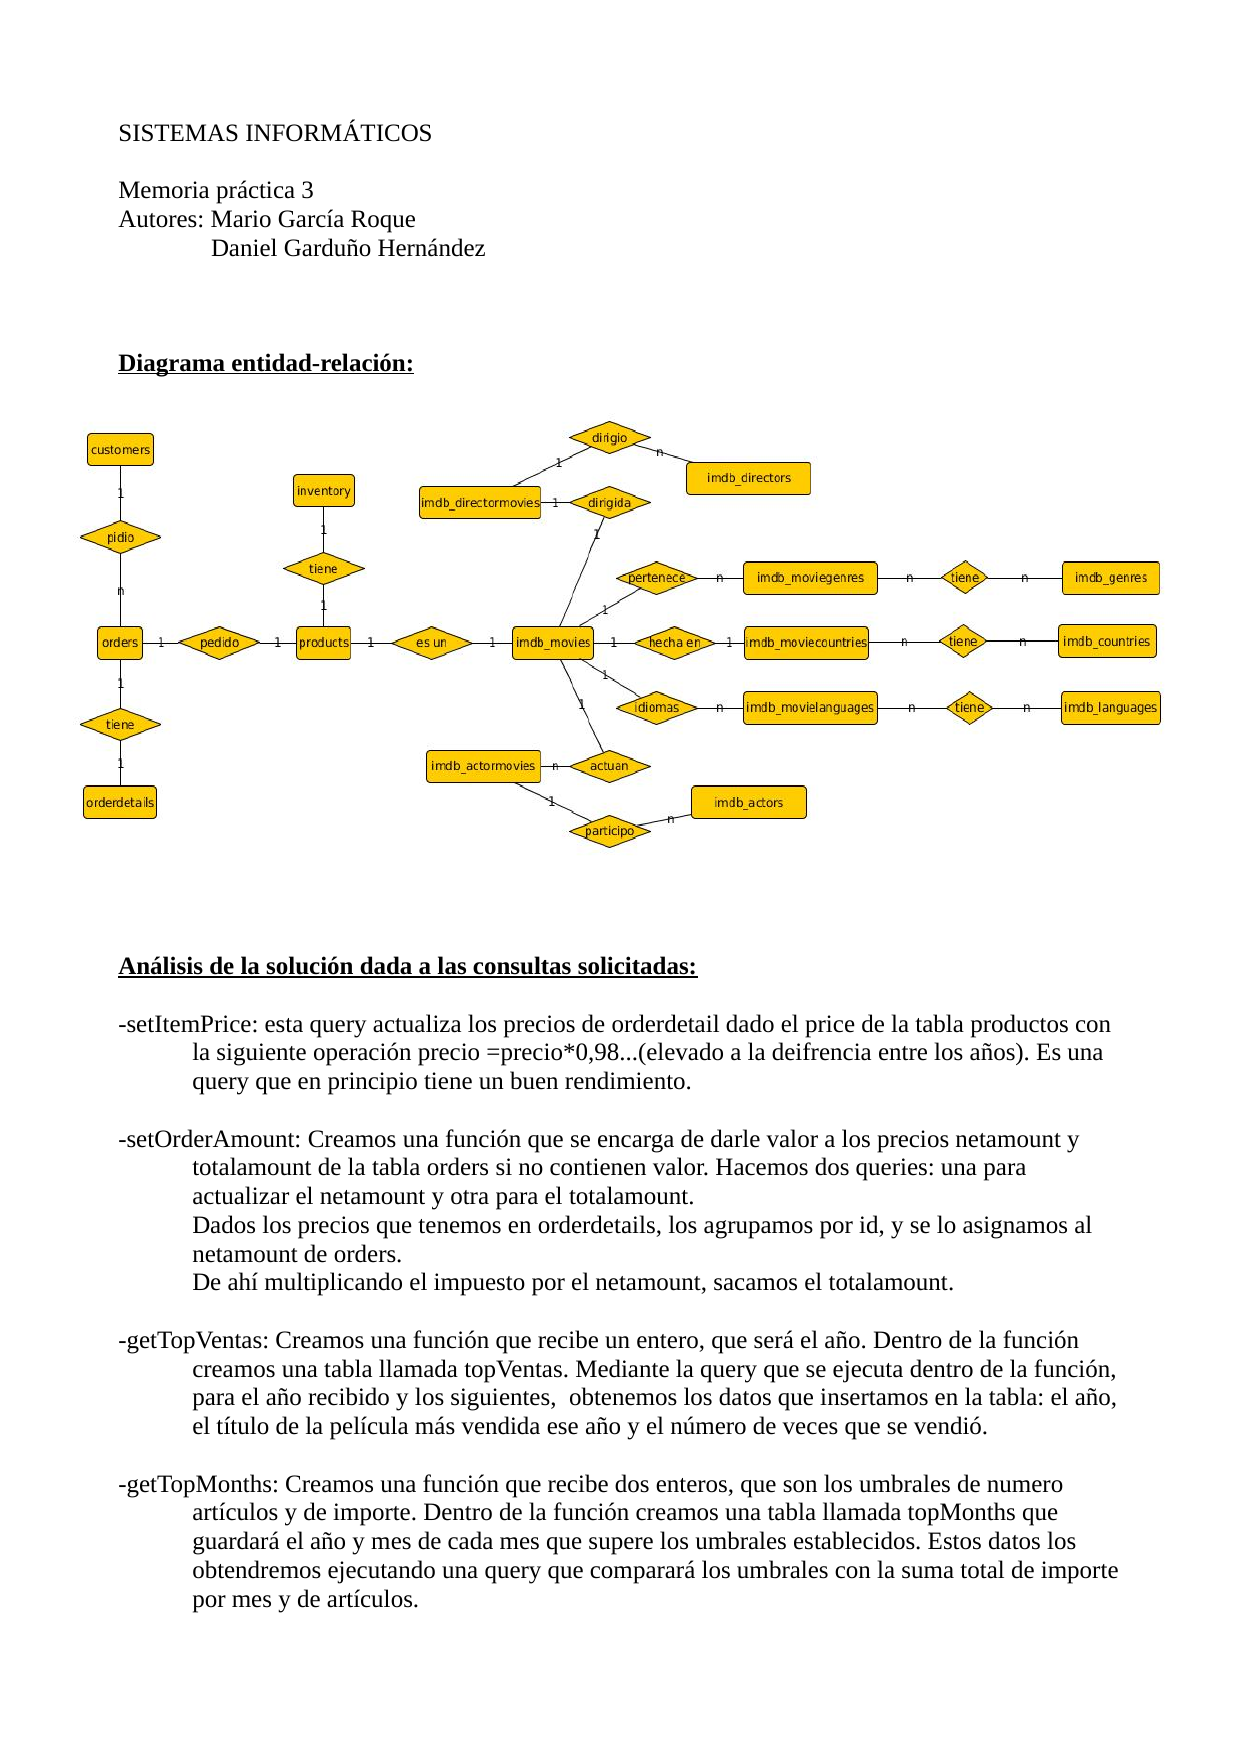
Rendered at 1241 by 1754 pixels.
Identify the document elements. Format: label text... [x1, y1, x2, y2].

text Daniel Garduño Hernández [118, 233, 1122, 262]
text -getTopMonths: Creamos una función que recibe dos enteros, que son los umbrales de numero artículos y de importe. Dentro de la función creamos una tabla llamada topMonths que guardará el año y mes de cada mes que supere los umbrales establecidos. Estos datos los obtendremos ejecutando una query que comparará los umbrales con la suma total de importe por mes y de artículos. [118, 1469, 1122, 1612]
picture [65, 405, 1175, 865]
text Diagrama entidad-relación: [118, 348, 1122, 377]
text -getTopVentas: Creamos una función que recibe un entero, que será el año. Dentro de la función creamos una tabla llamada topVentas. Mediante la query que se ejecuta dentro de la función, para el año recibido y los siguientes, obtenemos los datos que insertamos en la tabla: el año, el título de la película más vendida ese año y el número de veces que se vendió. [118, 1325, 1122, 1440]
text SISTEMAS INFORMÁTICOS [118, 118, 1122, 147]
text Memoria práctica 3 [118, 176, 1122, 204]
text Autores: Mario García Roque [118, 204, 1122, 233]
text Análisis de la solución dada a las consultas solicitadas: [118, 951, 1122, 980]
text -setOrderAmount: Creamos una función que se encarga de darle valor a los precios netamount y totalamount de la tabla orders si no contienen valor. Hacemos dos queries: una para actualizar el netamount y otra para el totalamount. [118, 1124, 1122, 1210]
text Dados los precios que tenemos en orderdetails, los agrupamos por id, y se lo asignamos al netamount de orders. De ahí multiplicando el impuesto por el netamount, sacamos el totalamount. [118, 1210, 1122, 1296]
text -setItemPrice: esta query actualiza los precios de orderdetail dado el price de la tabla productos con la siguiente operación precio =precio*0,98...(elevado a la deifrencia entre los años). Es una query que en principio tiene un buen rendimiento. [118, 1009, 1122, 1095]
